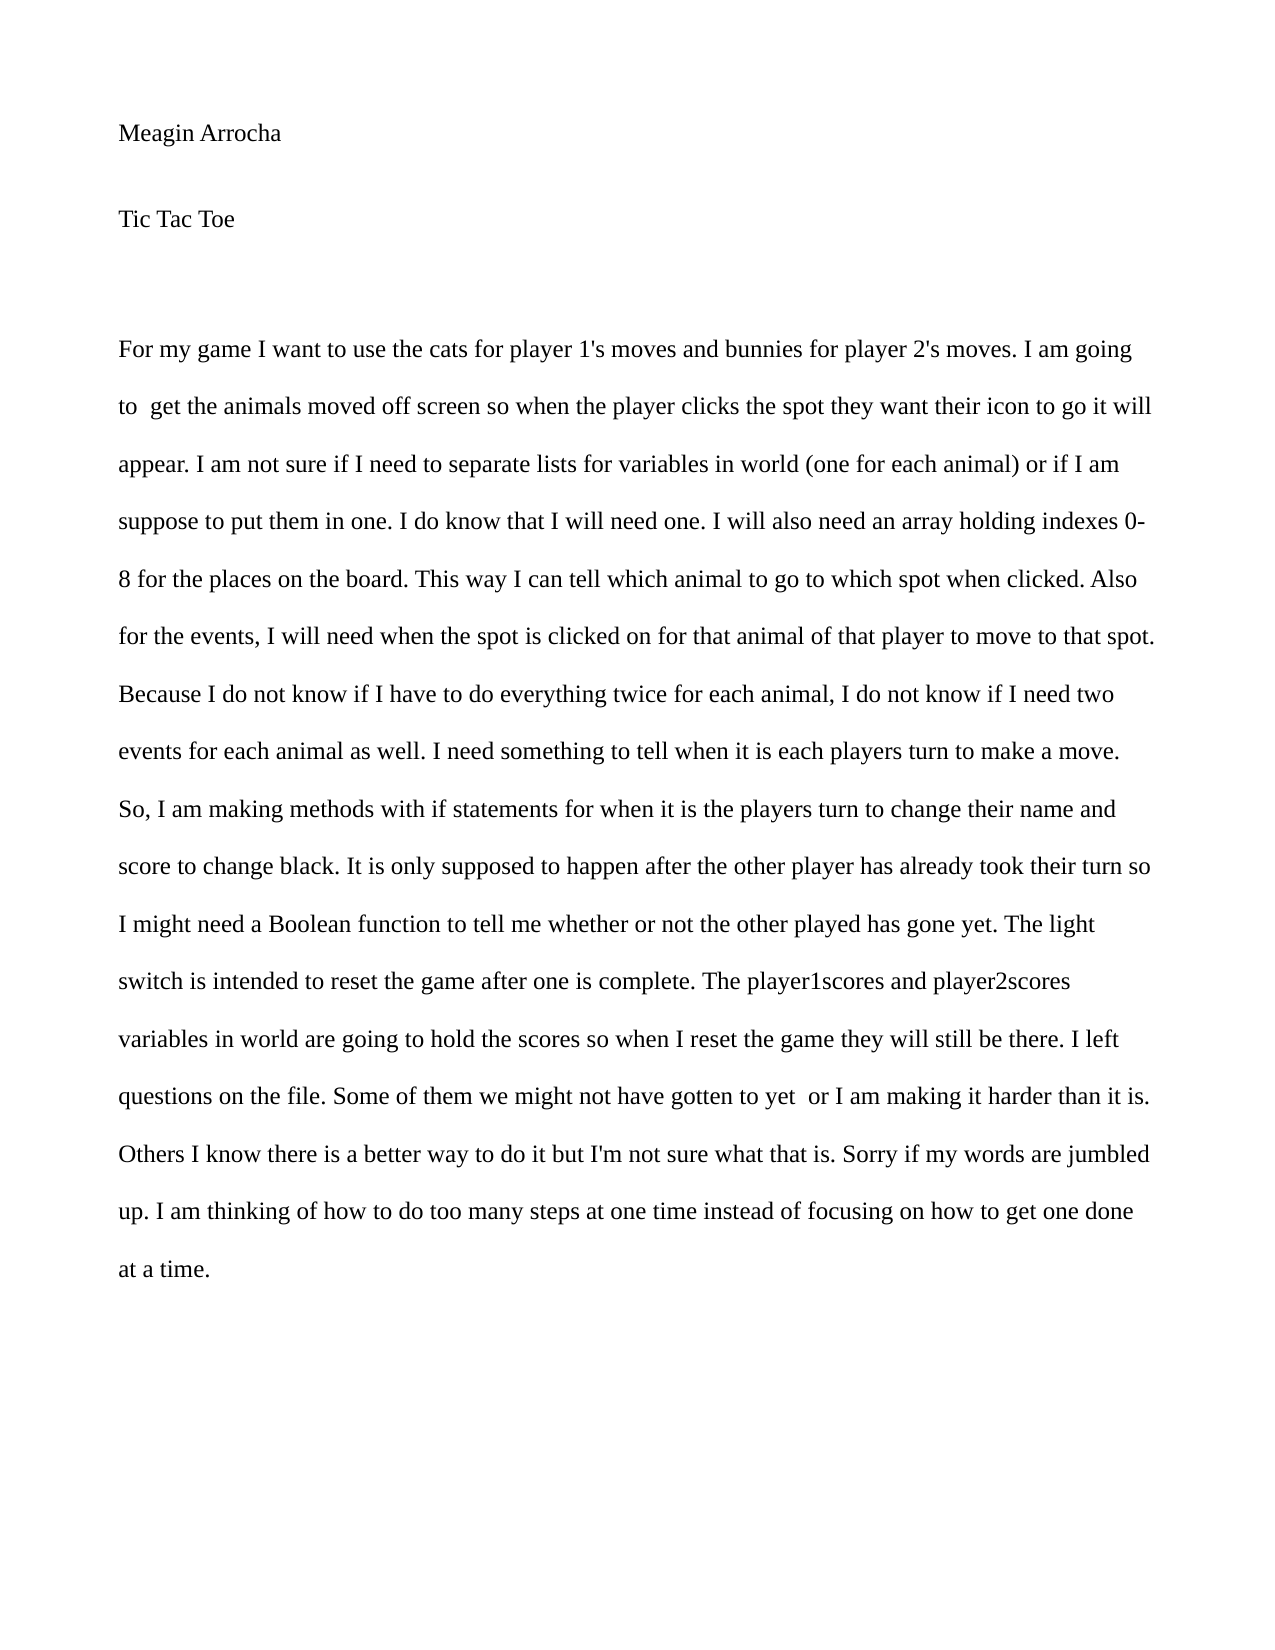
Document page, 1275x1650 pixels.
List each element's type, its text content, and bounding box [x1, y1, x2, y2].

text Tic Tac Toe [118, 204, 1157, 233]
text For my game I want to use the cats for player 1's moves and bunnies for player 2's moves. I am going to get the animals moved off screen so when the player clicks the spot they want their icon to go it will appear. I am not sure if I need to separate lists for variables in world (one for each animal) or if I am suppose to put them in one. I do know that I will need one. I will also need an array holding indexes 0-8 for the places on the board. This way I can tell which animal to go to which spot when clicked. Also for the events, I will need when the spot is clicked on for that animal of that player to move to that spot. Because I do not know if I have to do everything twice for each animal, I do not know if I need two events for each animal as well. I need something to tell when it is each players turn to make a move. So, I am making methods with if statements for when it is the players turn to change their name and score to change black. It is only supposed to happen after the other player has already took their turn so I might need a Boolean function to tell me whether or not the other played has gone yet. The light switch is intended to reset the game after one is complete. The player1scores and player2scores variables in world are going to hold the scores so when I reset the game they will still be there. I left questions on the file. Some of them we might not have gotten to yet or I am making it harder than it is. Others I know there is a better way to do it but I'm not sure what that is. Sorry if my words are jumbled up. I am thinking of how to do too many steps at one time instead of focusing on how to get one done at a time. [118, 334, 1157, 1282]
text Meagin Arrocha [118, 118, 1157, 147]
